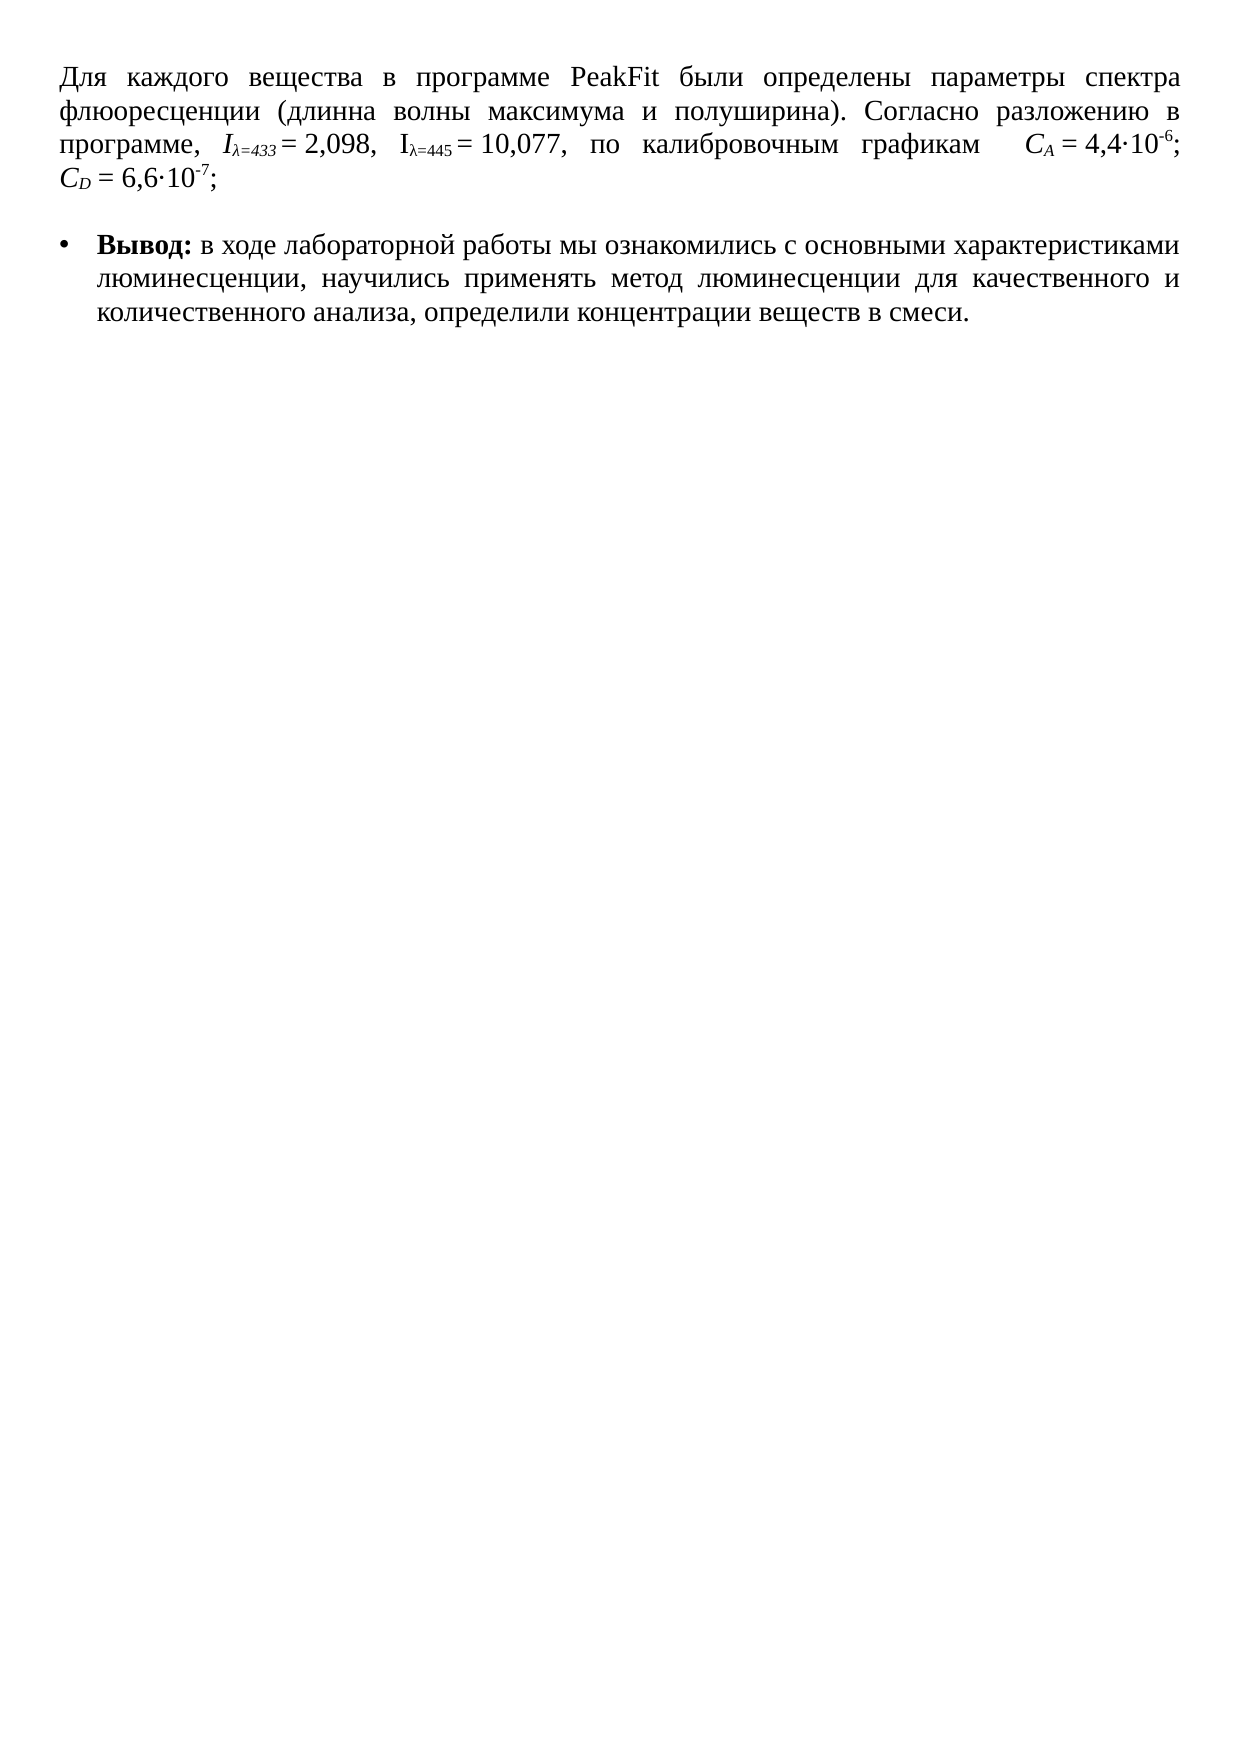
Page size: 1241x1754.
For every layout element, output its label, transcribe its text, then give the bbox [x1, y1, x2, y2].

text Для каждого вещества в программе PeakFit были определены параметры спектра флюоресценции (длинна волны максимума и полуширина). Согласно разложению в программе, Iλ=433 = 2,098, Iλ=445 = 10,077, по калибровочным графикам CA = 4,4·10-6; CD = 6,6·10-7; [59, 59, 1181, 193]
list Вывод: в ходе лабораторной работы мы ознакомились с основными характеристиками люминесценции, научились применять метод люминесценции для качественного и количественного анализа, определили концентрации веществ в смеси. [59, 227, 1181, 327]
